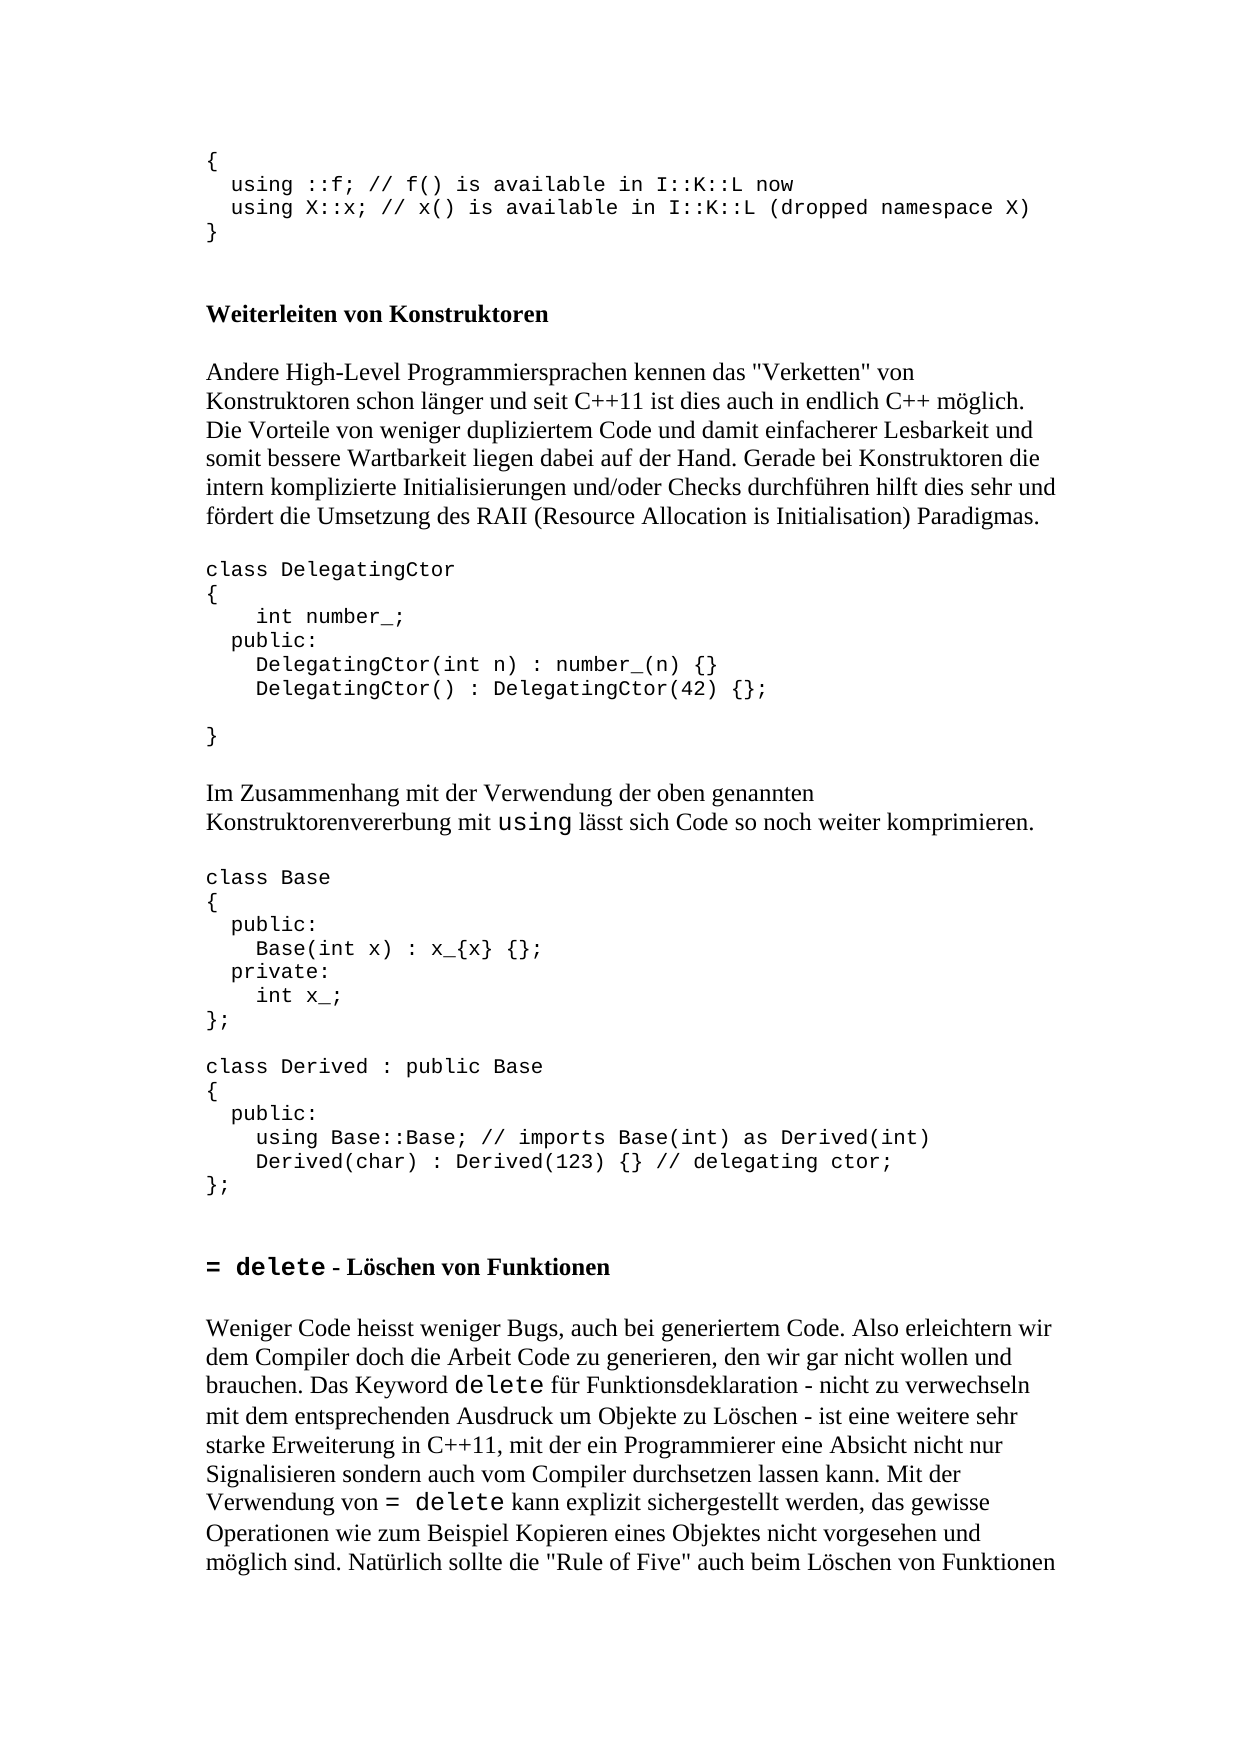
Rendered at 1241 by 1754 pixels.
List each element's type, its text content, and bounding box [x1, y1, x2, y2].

text int number_; [206, 607, 1063, 630]
text { [206, 583, 1063, 607]
text { [206, 891, 1063, 914]
text using Base::Base; // imports Base(int) as Derived(int) [206, 1127, 1063, 1151]
text using X::x; // x() is available in I::K::L (dropped namespace X) [206, 197, 1063, 221]
text Weniger Code heisst weniger Bugs, auch bei generiertem Code. Also erleichtern wir dem Compiler doch die Arbeit Code zu generieren, den wir gar nicht wollen und brauchen. Das Keyword delete für Funktionsdeklaration - nicht zu verwechseln mit dem entsprechenden Ausdruck um Objekte zu Löschen - ist eine weitere sehr starke Erweiterung in C++11, mit der ein Programmierer eine Absicht nicht nur Signalisieren sondern auch vom Compiler durchsetzen lassen kann. Mit der Verwendung von = delete kann explizit sichergestellt werden, das gewisse Operationen wie zum Beispiel Kopieren eines Objektes nicht vorgesehen und möglich sind. Natürlich sollte die "Rule of Five" auch beim Löschen von Funktionen [206, 1313, 1063, 1576]
text class DelegatingCtor [206, 559, 1063, 583]
text Derived(char) : Derived(123) {} // delegating ctor; [206, 1151, 1063, 1174]
text } [206, 221, 1063, 244]
text { [206, 1080, 1063, 1103]
text class Derived : public Base [206, 1056, 1063, 1080]
text DelegatingCtor() : DelegatingCtor(42) {}; [206, 677, 1063, 701]
text using ::f; // f() is available in I::K::L now [206, 174, 1063, 197]
text int x_; [206, 985, 1063, 1009]
text DelegatingCtor(int n) : number_(n) {} [206, 654, 1063, 677]
text public: [206, 1103, 1063, 1127]
text class Base [206, 867, 1063, 891]
text Base(int x) : x_{x} {}; [206, 938, 1063, 962]
text { [206, 150, 1063, 174]
text private: [206, 962, 1063, 985]
subtitle = delete - Löschen von Funktionen [206, 1252, 1063, 1283]
text }; [206, 1009, 1063, 1032]
text Im Zusammenhang mit der Verwendung der oben genannten Konstruktorenvererbung mit using lässt sich Code so noch weiter komprimieren. [206, 778, 1063, 837]
subtitle Weiterleiten von Konstruktoren [206, 299, 1063, 328]
text } [206, 725, 1063, 748]
text }; [206, 1174, 1063, 1198]
text Andere High-Level Programmiersprachen kennen das "Verketten" von Konstruktoren schon länger und seit C++11 ist dies auch in endlich C++ möglich. Die Vorteile von weniger dupliziertem Code und damit einfacherer Lesbarkeit und somit bessere Wartbarkeit liegen dabei auf der Hand. Gerade bei Konstruktoren die intern komplizierte Initialisierungen und/oder Checks durchführen hilft dies sehr und fördert die Umsetzung des RAII (Resource Allocation is Initialisation) Paradigmas. [206, 357, 1063, 530]
text public: [206, 914, 1063, 938]
text public: [206, 630, 1063, 654]
